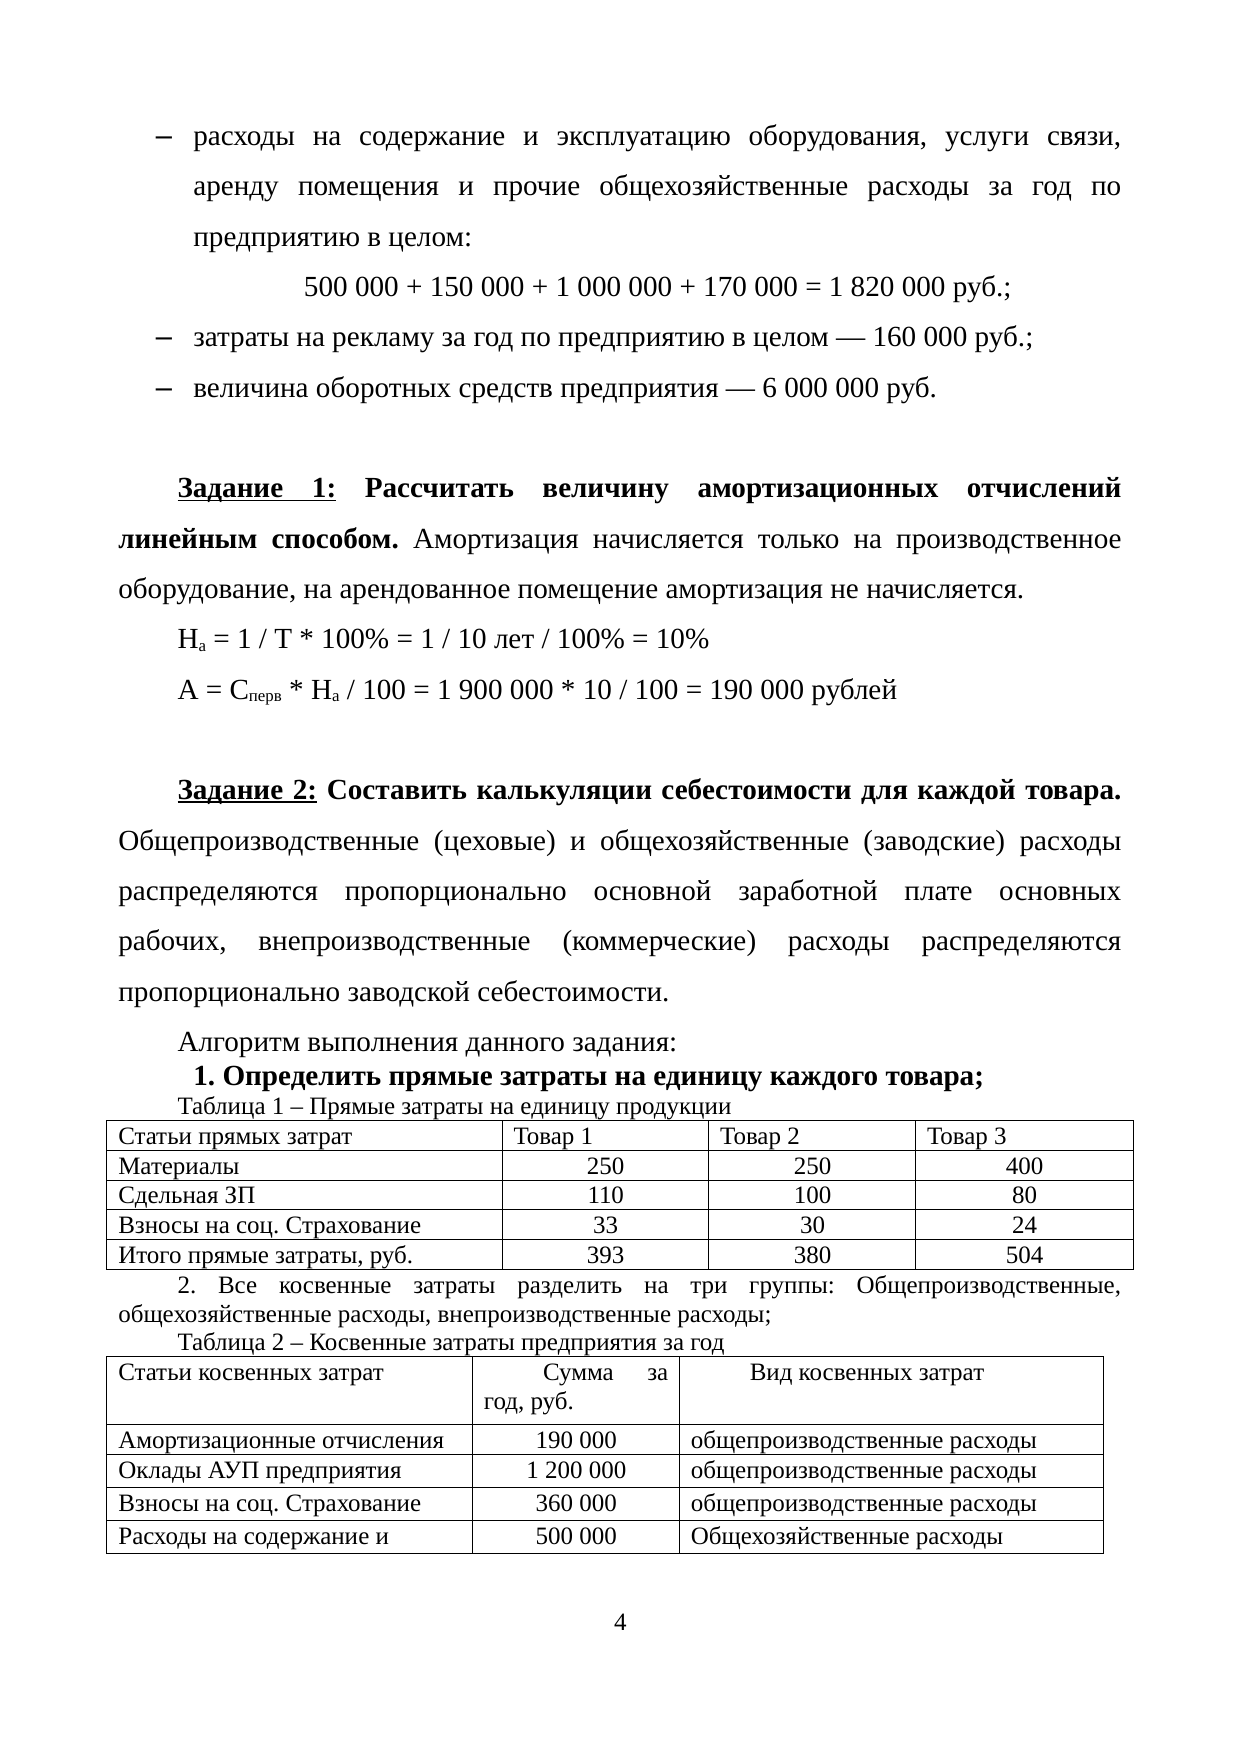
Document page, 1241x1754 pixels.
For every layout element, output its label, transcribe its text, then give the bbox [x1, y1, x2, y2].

text На = 1 / Т * 100% = 1 / 10 лет / 100% = 10% [118, 622, 1122, 655]
table_header Товар 1 [503, 1121, 708, 1150]
table_cell 500 000 [473, 1521, 679, 1553]
list величина оборотных средств предприятия — 6 000 000 руб. [156, 370, 1122, 403]
table_cell Итого прямые затраты, руб. [107, 1240, 502, 1269]
table_cell 33 [503, 1210, 708, 1239]
table_header Вид косвенных затрат [680, 1357, 1103, 1424]
text Таблица 2 – Косвенные затраты предприятия за год [118, 1327, 1122, 1356]
table_header Товар 3 [916, 1121, 1133, 1150]
table_cell 380 [709, 1240, 915, 1269]
table_cell Амортизационные отчисления [107, 1425, 472, 1454]
table_cell 393 [503, 1240, 708, 1269]
table_cell 30 [709, 1210, 915, 1239]
table_cell 504 [916, 1240, 1133, 1269]
text Задание 1: Рассчитать величину амортизационных отчислений линейным способом. Амортизация начисляется только на производственное оборудование, на арендованное помещение амортизация не начисляется. [118, 471, 1122, 605]
table_header Товар 2 [709, 1121, 915, 1150]
table_cell Оклады АУП предприятия [107, 1455, 472, 1487]
table_cell общепроизводственные расходы [680, 1455, 1103, 1487]
table_cell Взносы на соц. Страхование [107, 1210, 502, 1239]
text А = Сперв * На / 100 = 1 900 000 * 10 / 100 = 190 000 рублей [118, 672, 1122, 705]
table_cell 110 [503, 1181, 708, 1209]
table_cell общепроизводственные расходы [680, 1425, 1103, 1454]
text Таблица 1 – Прямые затраты на единицу продукции [118, 1091, 1122, 1120]
list 1. Определить прямые затраты на единицу каждого товара; [193, 1058, 1122, 1091]
text 2. Все косвенные затраты разделить на три группы: Общепроизводственные, общехозяйственные расходы, внепроизводственные расходы; [118, 1270, 1122, 1327]
table_cell 250 [709, 1151, 915, 1179]
table_cell Общехозяйственные расходы [680, 1521, 1103, 1553]
list затраты на рекламу за год по предприятию в целом — 160 000 руб.; [156, 319, 1122, 353]
table_header Статьи косвенных затрат [107, 1357, 472, 1424]
table_cell 400 [916, 1151, 1133, 1179]
table_header Статьи прямых затрат [107, 1121, 502, 1150]
table_cell 24 [916, 1210, 1133, 1239]
table_cell 1 200 000 [473, 1455, 679, 1487]
table_cell 360 000 [473, 1488, 679, 1520]
table_cell 100 [709, 1181, 915, 1209]
table_cell Сдельная ЗП [107, 1181, 502, 1209]
text Задание 2: Составить калькуляции себестоимости для каждой товара. Общепроизводственные (цеховые) и общехозяйственные (заводские) расходы распределяются пропорционально основной заработной плате основных рабочих, внепроизводственные (коммерческие) расходы распределяются пропорционально заводской себестоимости. [118, 772, 1122, 1007]
text Алгоритм выполнения данного задания: [118, 1024, 1122, 1058]
list расходы на содержание и эксплуатацию оборудования, услуги связи, аренду помещения и прочие общехозяйственные расходы за год по предприятию в целом: [156, 118, 1122, 252]
table_cell 80 [916, 1181, 1133, 1209]
table_cell 250 [503, 1151, 708, 1179]
table_cell Взносы на соц. Страхование [107, 1488, 472, 1520]
table_cell 190 000 [473, 1425, 679, 1454]
table_header Сумма за год, руб. [473, 1357, 679, 1424]
table_cell Расходы на содержание и [107, 1521, 472, 1553]
list 500 000 + 150 000 + 1 000 000 + 170 000 = 1 820 000 руб.; [156, 269, 1122, 303]
table_cell общепроизводственные расходы [680, 1488, 1103, 1520]
table_cell Материалы [107, 1151, 502, 1179]
